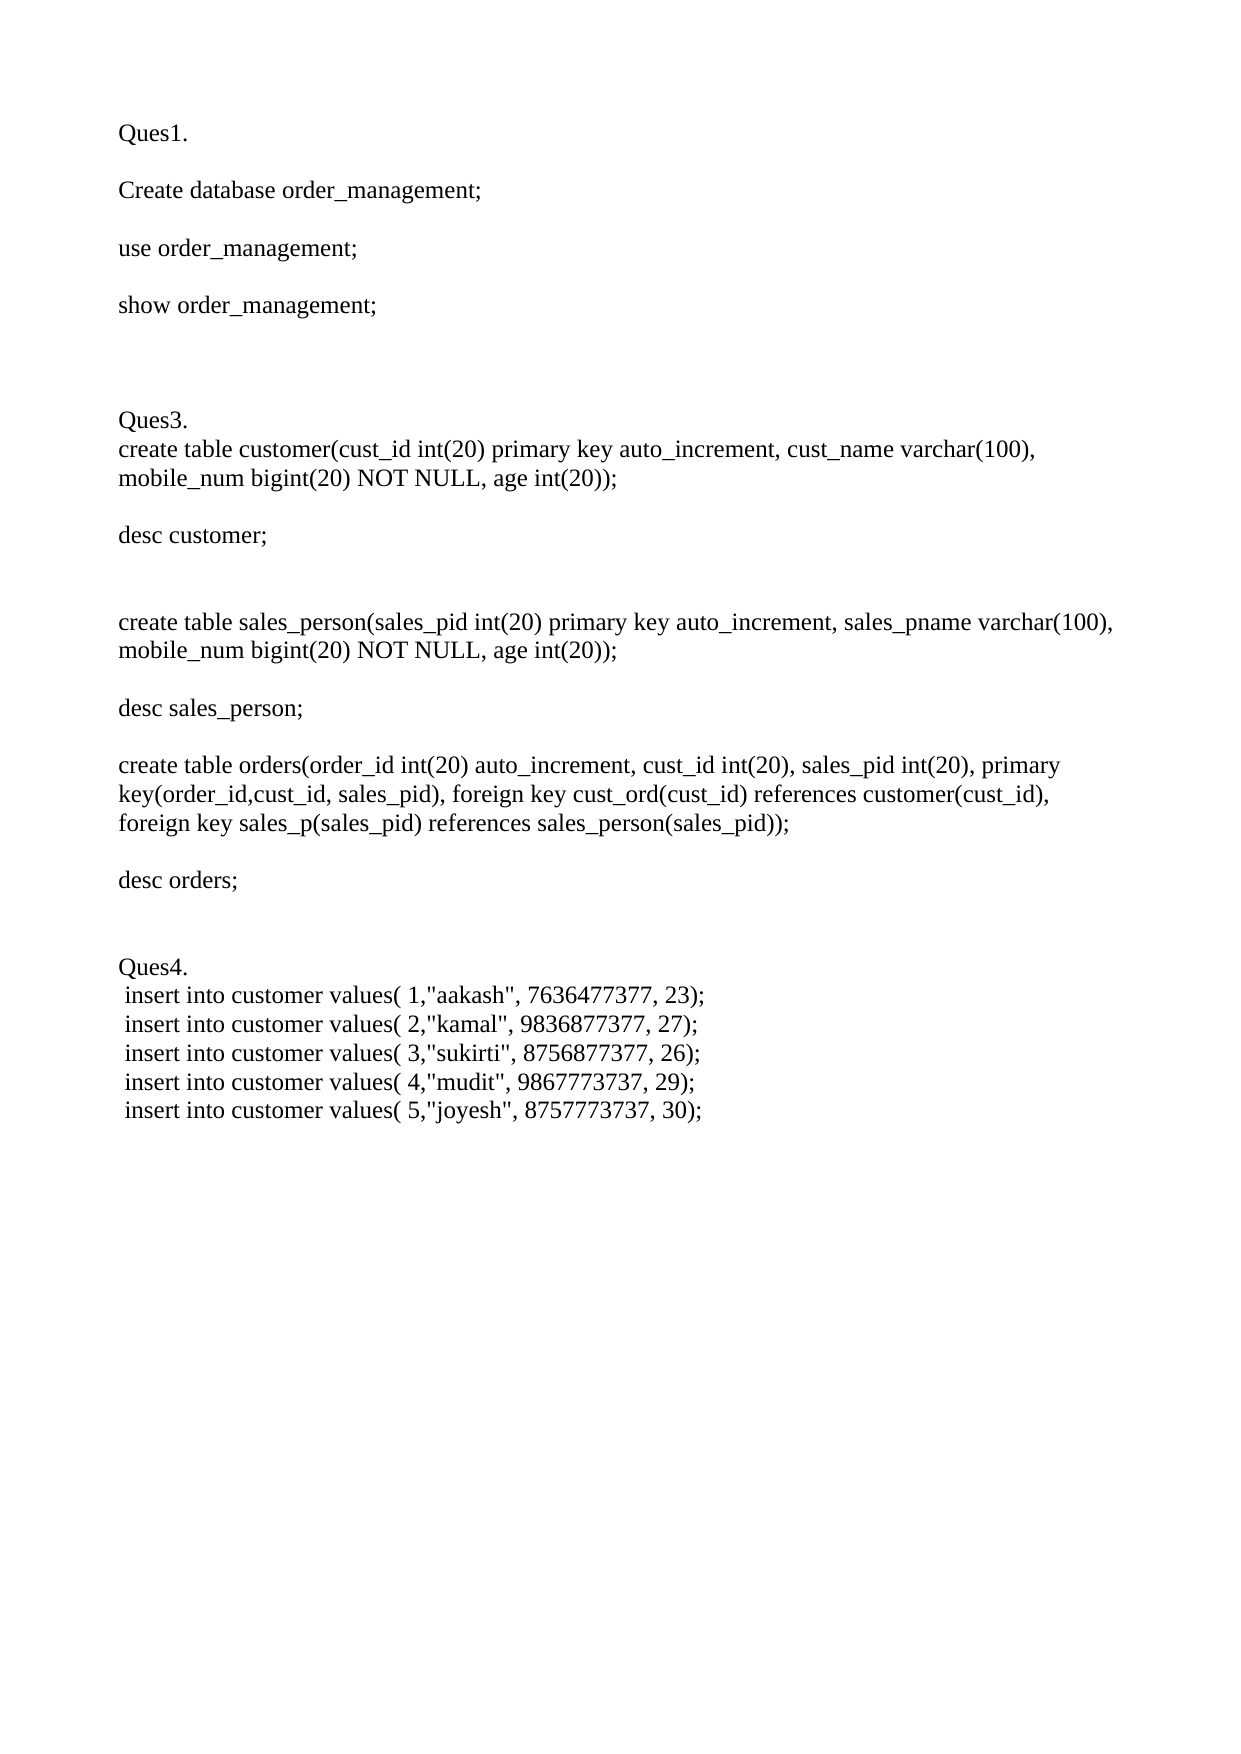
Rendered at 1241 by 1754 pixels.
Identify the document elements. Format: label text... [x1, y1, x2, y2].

text desc orders; [118, 866, 1122, 894]
text Ques3. [118, 406, 1122, 434]
text desc customer; [118, 521, 1122, 549]
text insert into customer values( 1,"aakash", 7636477377, 23); [118, 981, 1122, 1009]
text insert into customer values( 4,"mudit", 9867773737, 29); [118, 1067, 1122, 1096]
text create table orders(order_id int(20) auto_increment, cust_id int(20), sales_pid int(20), primary key(order_id,cust_id, sales_pid), foreign key cust_ord(cust_id) references customer(cust_id), foreign key sales_p(sales_pid) references sales_person(sales_pid)); [118, 751, 1122, 837]
text desc sales_person; [118, 693, 1122, 722]
text Ques1. [118, 118, 1122, 147]
text Ques4. [118, 952, 1122, 981]
text create table sales_person(sales_pid int(20) primary key auto_increment, sales_pname varchar(100), mobile_num bigint(20) NOT NULL, age int(20)); [118, 607, 1122, 664]
text insert into customer values( 3,"sukirti", 8756877377, 26); [118, 1038, 1122, 1067]
text insert into customer values( 2,"kamal", 9836877377, 27); [118, 1009, 1122, 1038]
text Create database order_management; [118, 176, 1122, 204]
text show order_management; [118, 291, 1122, 319]
text use order_management; [118, 233, 1122, 262]
text create table customer(cust_id int(20) primary key auto_increment, cust_name varchar(100), mobile_num bigint(20) NOT NULL, age int(20)); [118, 434, 1122, 492]
text insert into customer values( 5,"joyesh", 8757773737, 30); [118, 1096, 1122, 1124]
